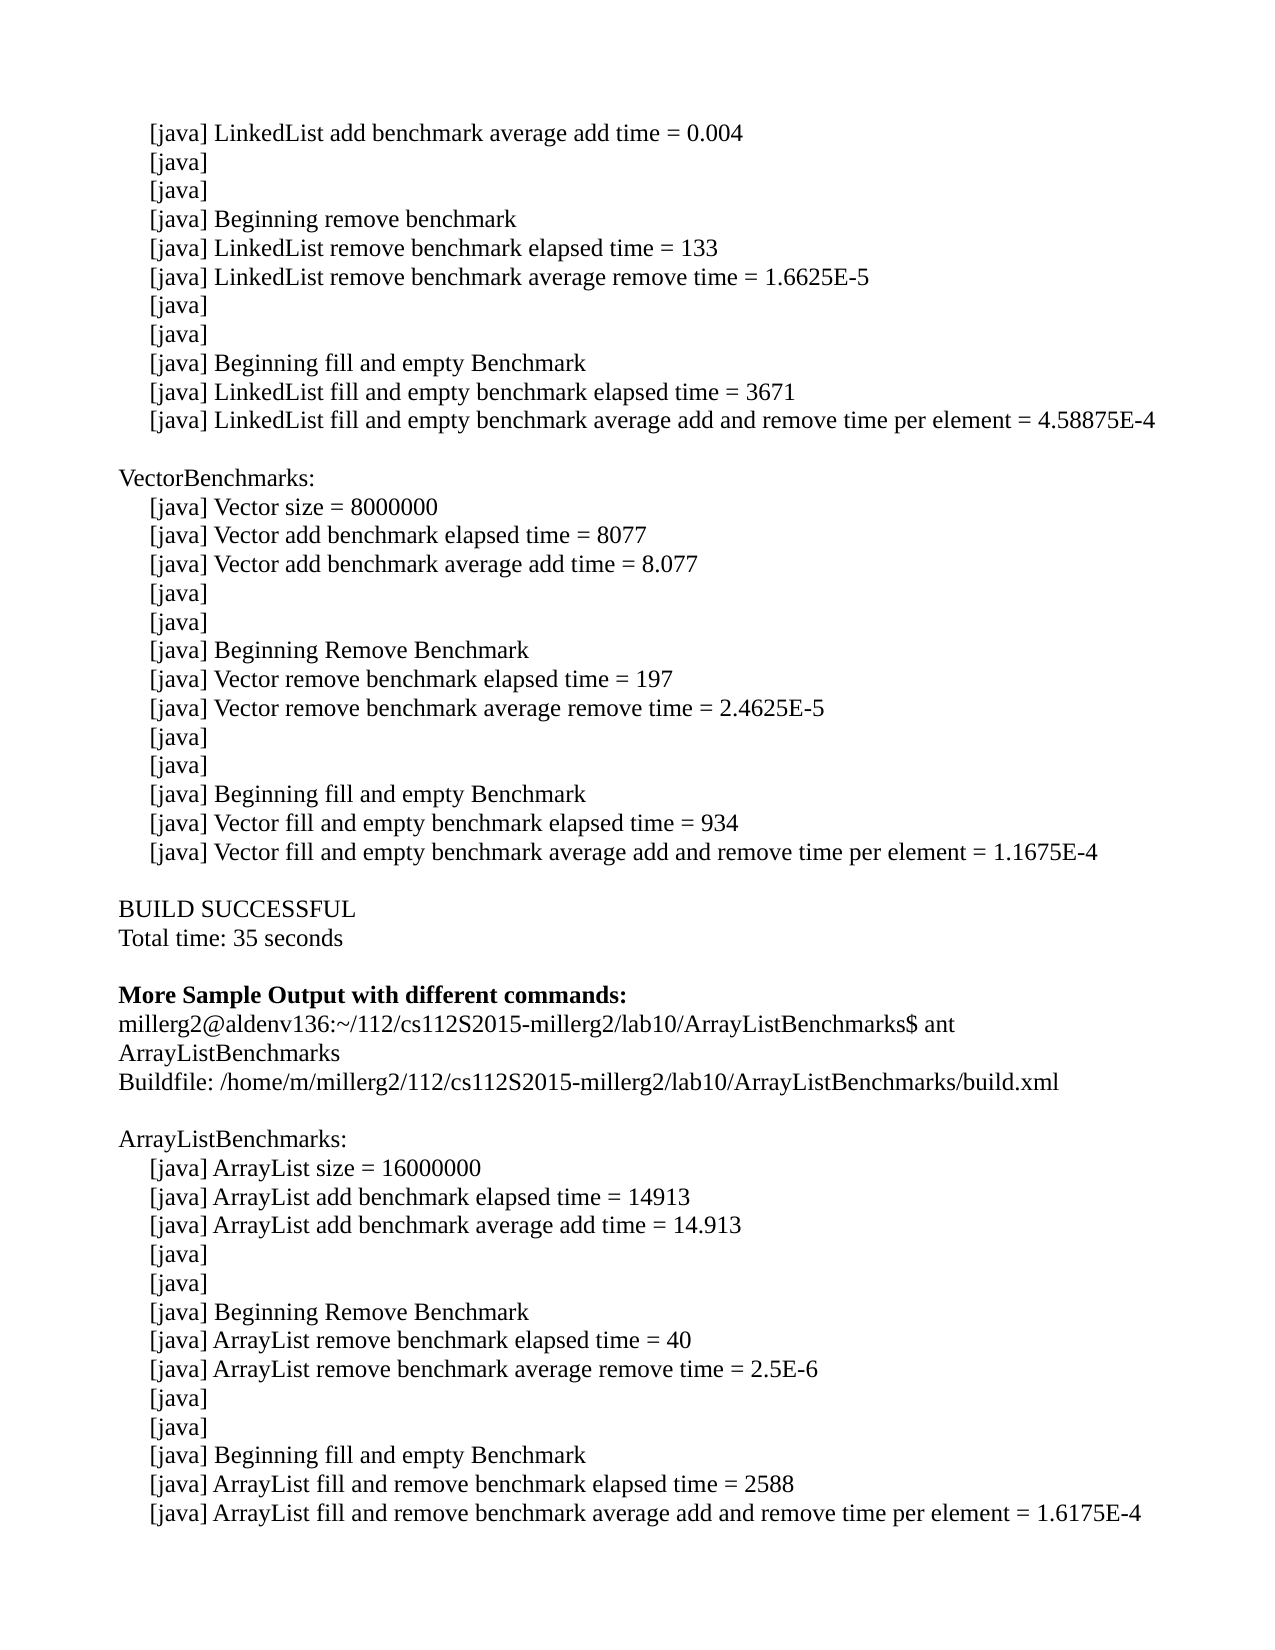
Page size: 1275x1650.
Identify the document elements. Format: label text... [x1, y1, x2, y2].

text [java] Vector size = 8000000 [118, 492, 1157, 521]
text [java] Vector fill and empty benchmark elapsed time = 934 [118, 808, 1157, 837]
text BUILD SUCCESSFUL [118, 894, 1157, 923]
text [java] ArrayList add benchmark average add time = 14.913 [118, 1211, 1157, 1239]
text [java] LinkedList fill and empty benchmark average add and remove time per element = 4.58875E-4 [118, 406, 1157, 434]
text More Sample Output with different commands: [118, 981, 1157, 1009]
text [java] Vector remove benchmark average remove time = 2.4625E-5 [118, 693, 1157, 722]
text VectorBenchmarks: [118, 463, 1157, 492]
text [java] Beginning Remove Benchmark [118, 636, 1157, 664]
text [java] ArrayList add benchmark elapsed time = 14913 [118, 1182, 1157, 1211]
text [java] [118, 176, 1157, 204]
text [java] Beginning fill and empty Benchmark [118, 348, 1157, 377]
text [java] ArrayList fill and remove benchmark average add and remove time per element = 1.6175E-4 [118, 1498, 1157, 1527]
text Total time: 35 seconds [118, 923, 1157, 952]
text [java] LinkedList remove benchmark average remove time = 1.6625E-5 [118, 262, 1157, 291]
text [java] ArrayList remove benchmark elapsed time = 40 [118, 1326, 1157, 1354]
text [java] [118, 607, 1157, 636]
text [java] LinkedList fill and empty benchmark elapsed time = 3671 [118, 377, 1157, 406]
text [java] Vector fill and empty benchmark average add and remove time per element = 1.1675E-4 [118, 837, 1157, 866]
text [java] [118, 1268, 1157, 1297]
text [java] [118, 1383, 1157, 1412]
text [java] Vector add benchmark elapsed time = 8077 [118, 521, 1157, 549]
text [java] LinkedList add benchmark average add time = 0.004 [118, 118, 1157, 147]
text [java] [118, 291, 1157, 319]
text [java] Beginning remove benchmark [118, 204, 1157, 233]
text [java] ArrayList size = 16000000 [118, 1153, 1157, 1182]
text [java] [118, 147, 1157, 176]
text [java] [118, 751, 1157, 779]
text [java] Beginning fill and empty Benchmark [118, 1441, 1157, 1469]
text [java] [118, 1412, 1157, 1441]
text [java] ArrayList fill and remove benchmark elapsed time = 2588 [118, 1469, 1157, 1498]
text [java] Beginning fill and empty Benchmark [118, 779, 1157, 808]
text millerg2@aldenv136:~/112/cs112S2015-millerg2/lab10/ArrayListBenchmarks$ ant ArrayListBenchmarks [118, 1009, 1157, 1067]
text [java] [118, 1239, 1157, 1268]
text [java] [118, 722, 1157, 751]
text [java] LinkedList remove benchmark elapsed time = 133 [118, 233, 1157, 262]
text [java] [118, 319, 1157, 348]
text [java] [118, 578, 1157, 607]
text [java] Beginning Remove Benchmark [118, 1297, 1157, 1326]
text [java] Vector add benchmark average add time = 8.077 [118, 549, 1157, 578]
text ArrayListBenchmarks: [118, 1124, 1157, 1153]
text [java] Vector remove benchmark elapsed time = 197 [118, 664, 1157, 693]
text [java] ArrayList remove benchmark average remove time = 2.5E-6 [118, 1354, 1157, 1383]
text Buildfile: /home/m/millerg2/112/cs112S2015-millerg2/lab10/ArrayListBenchmarks/build.xml [118, 1067, 1157, 1096]
